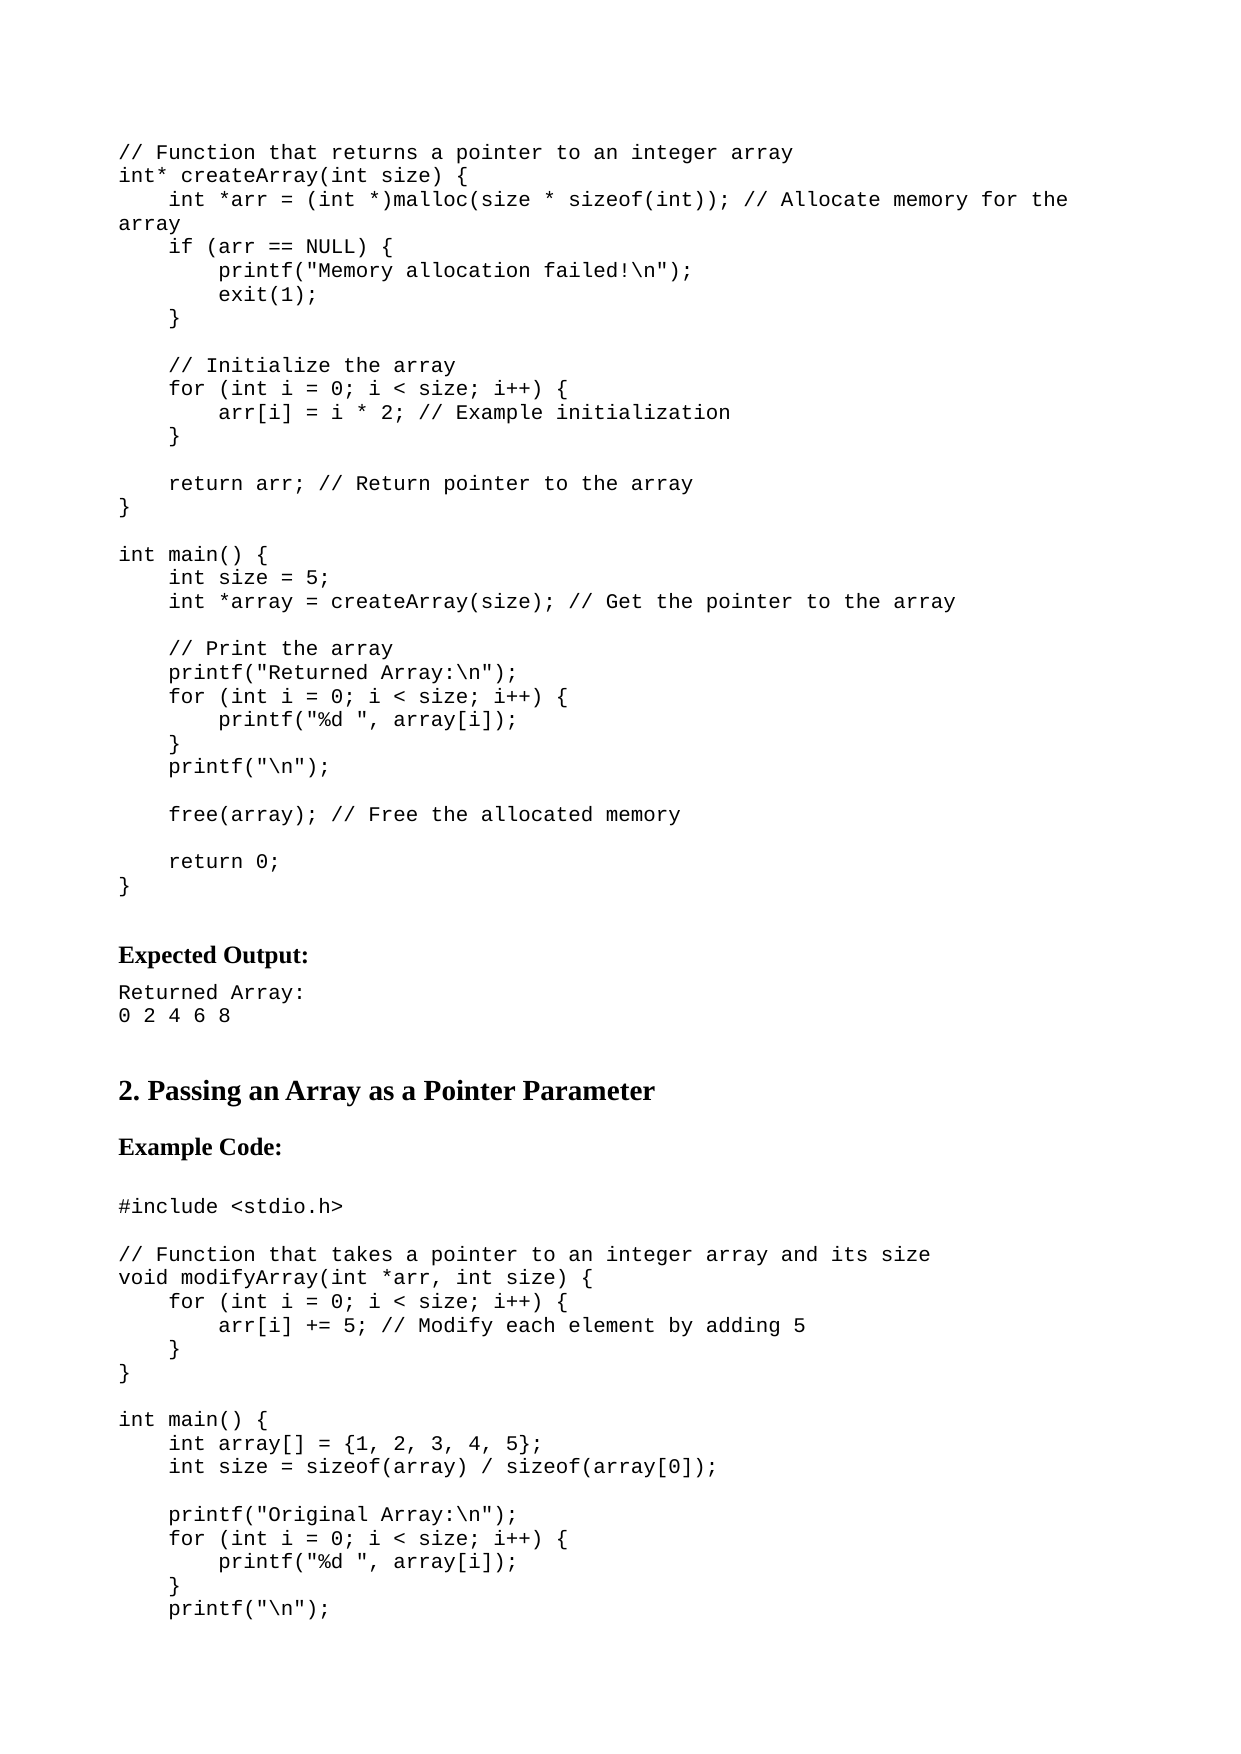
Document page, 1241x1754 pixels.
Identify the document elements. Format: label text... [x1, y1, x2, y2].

text arr[i] += 5; // Modify each element by adding 5 [118, 1315, 1122, 1338]
text Returned Array: [118, 982, 1122, 1005]
text exit(1); [118, 284, 1122, 307]
text int* createArray(int size) { [118, 165, 1122, 189]
text printf("\n"); [118, 1598, 1122, 1622]
text // Initialize the array [118, 354, 1122, 378]
text int array[] = {1, 2, 3, 4, 5}; [118, 1433, 1122, 1457]
text int size = sizeof(array) / sizeof(array[0]); [118, 1457, 1122, 1480]
text } [118, 1575, 1122, 1598]
text printf("Original Array:\n"); [118, 1504, 1122, 1527]
subtitle Expected Output: [118, 940, 1122, 969]
text int *array = createArray(size); // Get the pointer to the array [118, 591, 1122, 615]
subtitle Example Code: [118, 1132, 1122, 1160]
text int main() { [118, 544, 1122, 567]
text printf("Memory allocation failed!\n"); [118, 260, 1122, 284]
text for (int i = 0; i < size; i++) { [118, 378, 1122, 402]
text // Function that returns a pointer to an integer array [118, 142, 1122, 165]
text } [118, 875, 1122, 898]
text } [118, 1338, 1122, 1362]
text void modifyArray(int *arr, int size) { [118, 1267, 1122, 1291]
text } [118, 426, 1122, 449]
text // Function that takes a pointer to an integer array and its size [118, 1244, 1122, 1267]
text return arr; // Return pointer to the array [118, 473, 1122, 496]
text free(array); // Free the allocated memory [118, 804, 1122, 827]
text printf("%d ", array[i]); [118, 1551, 1122, 1575]
text int *arr = (int *)malloc(size * sizeof(int)); // Allocate memory for the array [118, 189, 1122, 236]
text return 0; [118, 851, 1122, 875]
text } [118, 733, 1122, 757]
text arr[i] = i * 2; // Example initialization [118, 402, 1122, 426]
text printf("\n"); [118, 757, 1122, 780]
text #include <stdio.h> [118, 1196, 1122, 1220]
text printf("Returned Array:\n"); [118, 662, 1122, 686]
text if (arr == NULL) { [118, 236, 1122, 260]
text printf("%d ", array[i]); [118, 709, 1122, 733]
text for (int i = 0; i < size; i++) { [118, 1527, 1122, 1551]
text } [118, 307, 1122, 331]
text } [118, 1362, 1122, 1386]
text for (int i = 0; i < size; i++) { [118, 686, 1122, 709]
text 0 2 4 6 8 [118, 1005, 1122, 1029]
text } [118, 496, 1122, 520]
text for (int i = 0; i < size; i++) { [118, 1291, 1122, 1315]
text int main() { [118, 1409, 1122, 1433]
text int size = 5; [118, 567, 1122, 591]
subtitle 2. Passing an Array as a Pointer Parameter [118, 1073, 1122, 1107]
text // Print the array [118, 638, 1122, 662]
